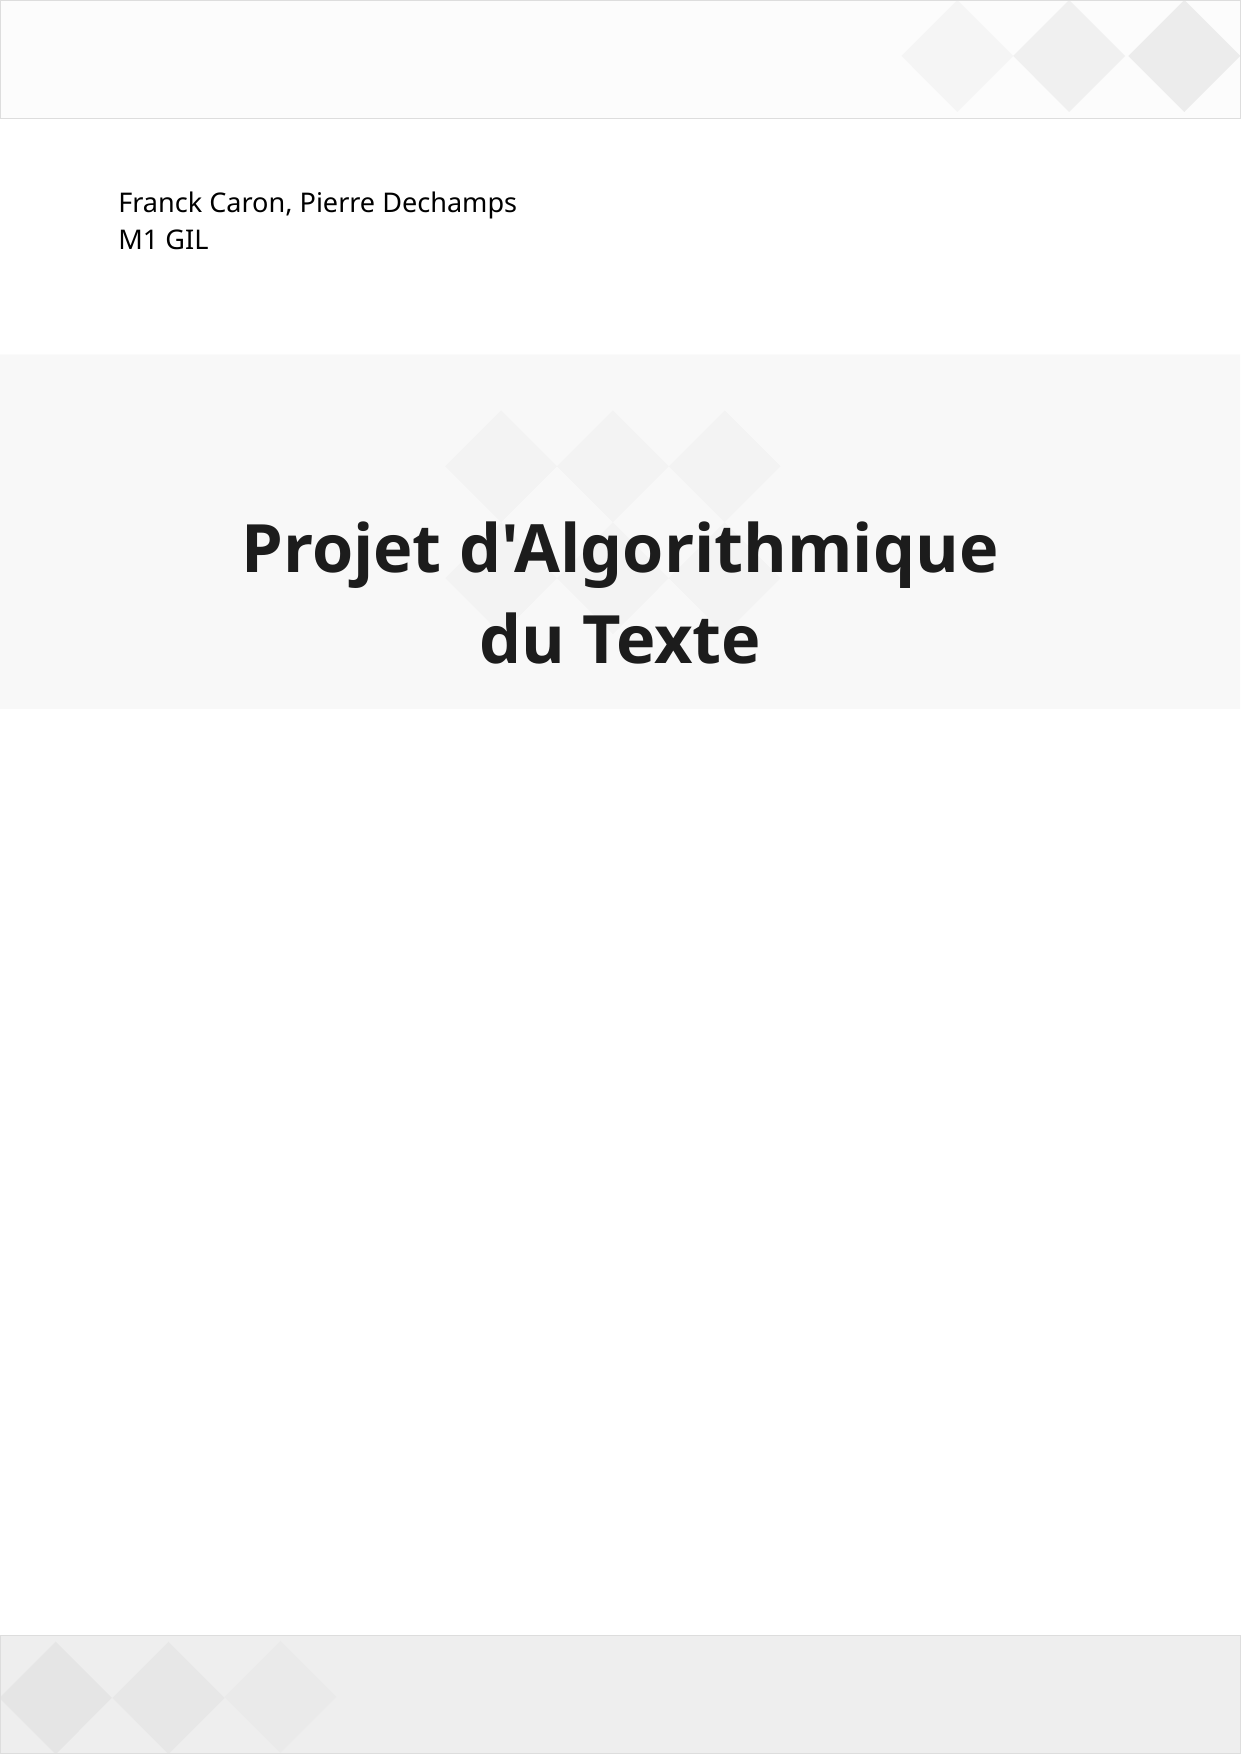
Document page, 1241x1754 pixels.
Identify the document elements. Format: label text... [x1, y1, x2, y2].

text M1 GIL [118, 220, 1122, 257]
text Franck Caron, Pierre Dechamps [118, 183, 1122, 220]
